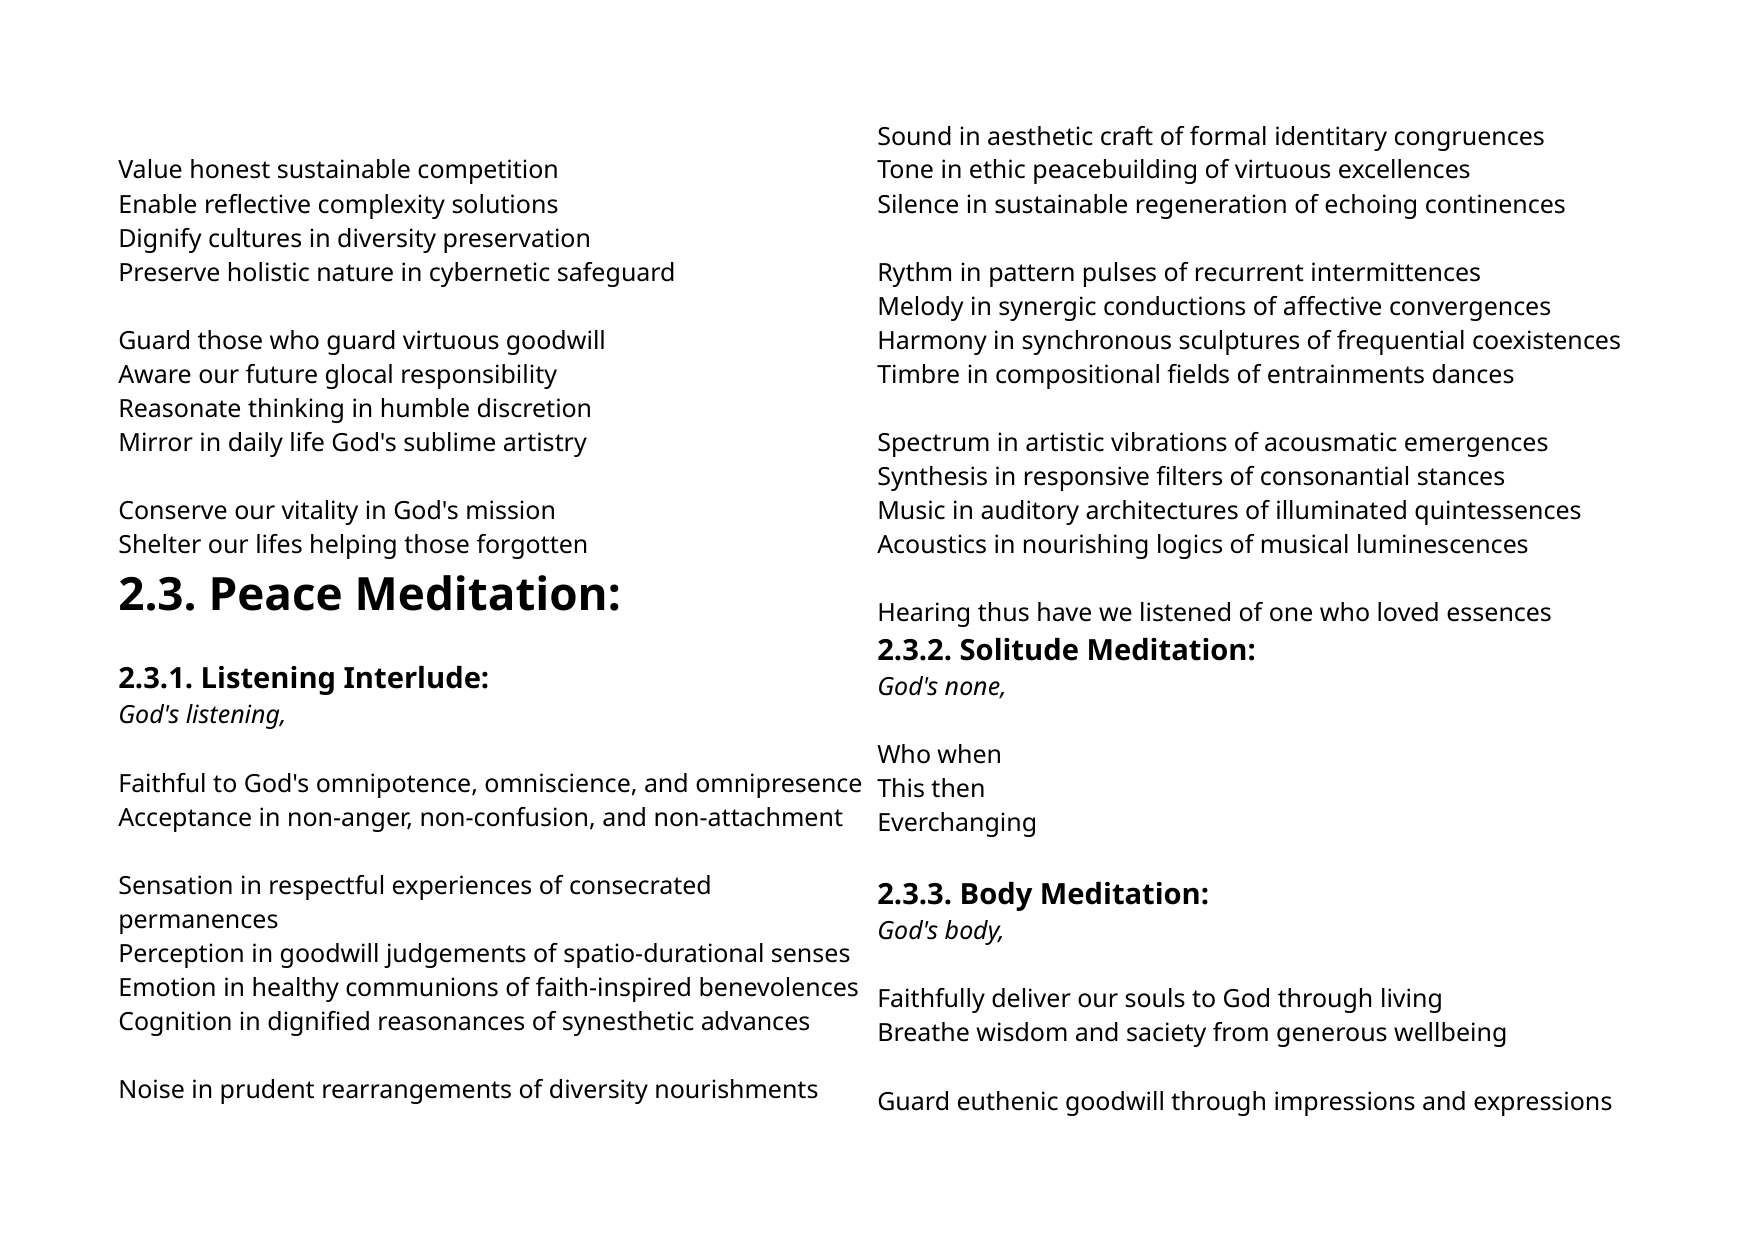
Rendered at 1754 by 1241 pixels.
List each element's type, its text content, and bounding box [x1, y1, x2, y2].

text Enable reflective complexity solutions [118, 186, 877, 220]
text Value honest sustainable competition [118, 152, 877, 186]
text Music in auditory architectures of illuminated quintessences [877, 493, 1636, 527]
text Tone in ethic peacebuilding of virtuous excellences [877, 152, 1636, 186]
text Noise in prudent rearrangements of diversity nourishments [118, 1072, 877, 1106]
text Emotion in healthy communions of faith-inspired benevolences [118, 969, 877, 1004]
text Faithfully deliver our souls to God through living [877, 981, 1636, 1015]
text Dignify cultures in diversity preservation [118, 220, 877, 254]
text This then [877, 771, 1636, 805]
text 2.3.2. Solitude Meditation: [877, 629, 1636, 669]
text 2.3.3. Body Meditation: [877, 873, 1636, 913]
text Reasonate thinking in humble discretion [118, 391, 877, 425]
text Rythm in pattern pulses of recurrent intermittences [877, 254, 1636, 288]
text Melody in synergic conductions of affective convergences [877, 288, 1636, 322]
text God's none, [877, 669, 1636, 703]
text Spectrum in artistic vibrations of acousmatic emergences [877, 425, 1636, 459]
text 2.3. Peace Meditation: [118, 561, 877, 623]
text Silence in sustainable regeneration of echoing continences [877, 186, 1636, 220]
text Acceptance in non-anger, non-confusion, and non-attachment [118, 799, 877, 833]
text Synthesis in responsive filters of consonantial stances [877, 459, 1636, 493]
text Sensation in respectful experiences of consecrated permanences [118, 867, 877, 936]
text Harmony in synchronous sculptures of frequential coexistences [877, 322, 1636, 357]
text Guard those who guard virtuous goodwill [118, 322, 877, 357]
text Everchanging [877, 805, 1636, 839]
text Shelter our lifes helping those forgotten [118, 527, 877, 561]
text Sound in aesthetic craft of formal identitary congruences [877, 118, 1636, 152]
text Preserve holistic nature in cybernetic safeguard [118, 254, 877, 288]
text Conserve our vitality in God's mission [118, 493, 877, 527]
text Who when [877, 737, 1636, 771]
text God's listening, [118, 697, 877, 731]
text Cognition in dignified reasonances of synesthetic advances [118, 1004, 877, 1038]
text God's body, [877, 913, 1636, 947]
text Hearing thus have we listened of one who loved essences [877, 595, 1636, 629]
text Perception in goodwill judgements of spatio-durational senses [118, 936, 877, 969]
text Acoustics in nourishing logics of musical luminescences [877, 527, 1636, 561]
text Aware our future glocal responsibility [118, 357, 877, 391]
text Timbre in compositional fields of entrainments dances [877, 357, 1636, 391]
text Guard euthenic goodwill through impressions and expressions [877, 1083, 1636, 1117]
text Faithful to God's omnipotence, omniscience, and omnipresence [118, 765, 877, 799]
text Mirror in daily life God's sublime artistry [118, 425, 877, 459]
text Breathe wisdom and saciety from generous wellbeing [877, 1015, 1636, 1049]
text 2.3.1. Listening Interlude: [118, 657, 877, 697]
